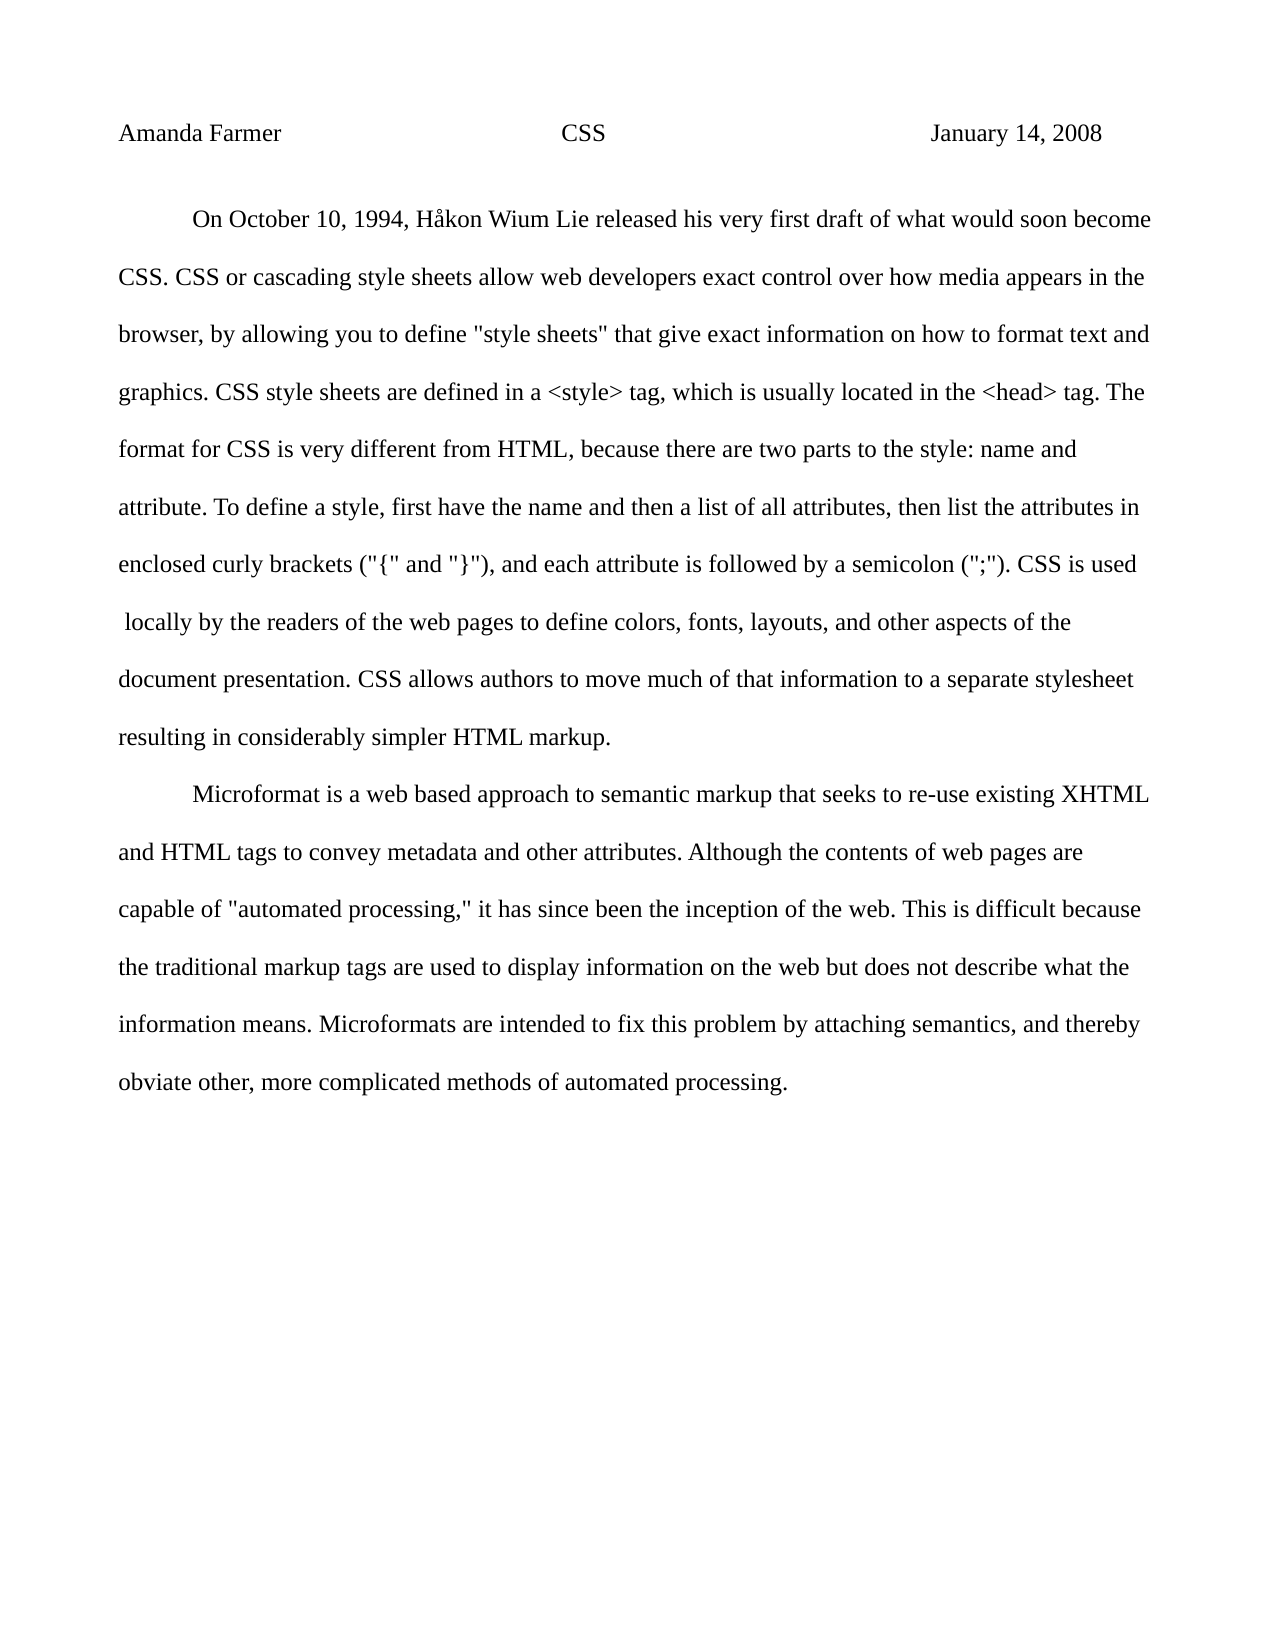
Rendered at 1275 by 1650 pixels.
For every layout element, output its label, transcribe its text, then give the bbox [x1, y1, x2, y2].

text browser, by allowing you to define "style sheets" that give exact information on how to format text and [118, 319, 1157, 348]
text format for CSS is very different from HTML, because there are two parts to the style: name and [118, 434, 1157, 463]
text information means. Microformats are intended to fix this problem by attaching semantics, and thereby [118, 1009, 1157, 1038]
text locally by the readers of the web pages to define colors, fonts, layouts, and other aspects of the [118, 607, 1157, 636]
text enclosed curly brackets ("{" and "}"), and each attribute is followed by a semicolon (";"). CSS is used [118, 549, 1157, 578]
text graphics. CSS style sheets are defined in a <style> tag, which is usually located in the <head> tag. The [118, 377, 1157, 406]
text Amanda Farmer CSS January 14, 2008 [118, 118, 1157, 147]
text CSS. CSS or cascading style sheets allow web developers exact control over how media appears in the [118, 262, 1157, 291]
text obviate other, more complicated methods of automated processing. [118, 1067, 1157, 1096]
text the traditional markup tags are used to display information on the web but does not describe what the [118, 952, 1157, 981]
text On October 10, 1994, Håkon Wium Lie released his very first draft of what would soon become [118, 204, 1157, 233]
text Microformat is a web based approach to semantic markup that seeks to re-use existing XHTML [118, 779, 1157, 808]
text document presentation. CSS allows authors to move much of that information to a separate stylesheet [118, 664, 1157, 693]
text attribute. To define a style, first have the name and then a list of all attributes, then list the attributes in [118, 492, 1157, 521]
text and HTML tags to convey metadata and other attributes. Although the contents of web pages are [118, 837, 1157, 866]
text resulting in considerably simpler HTML markup. [118, 722, 1157, 751]
text capable of "automated processing," it has since been the inception of the web. This is difficult because [118, 894, 1157, 923]
